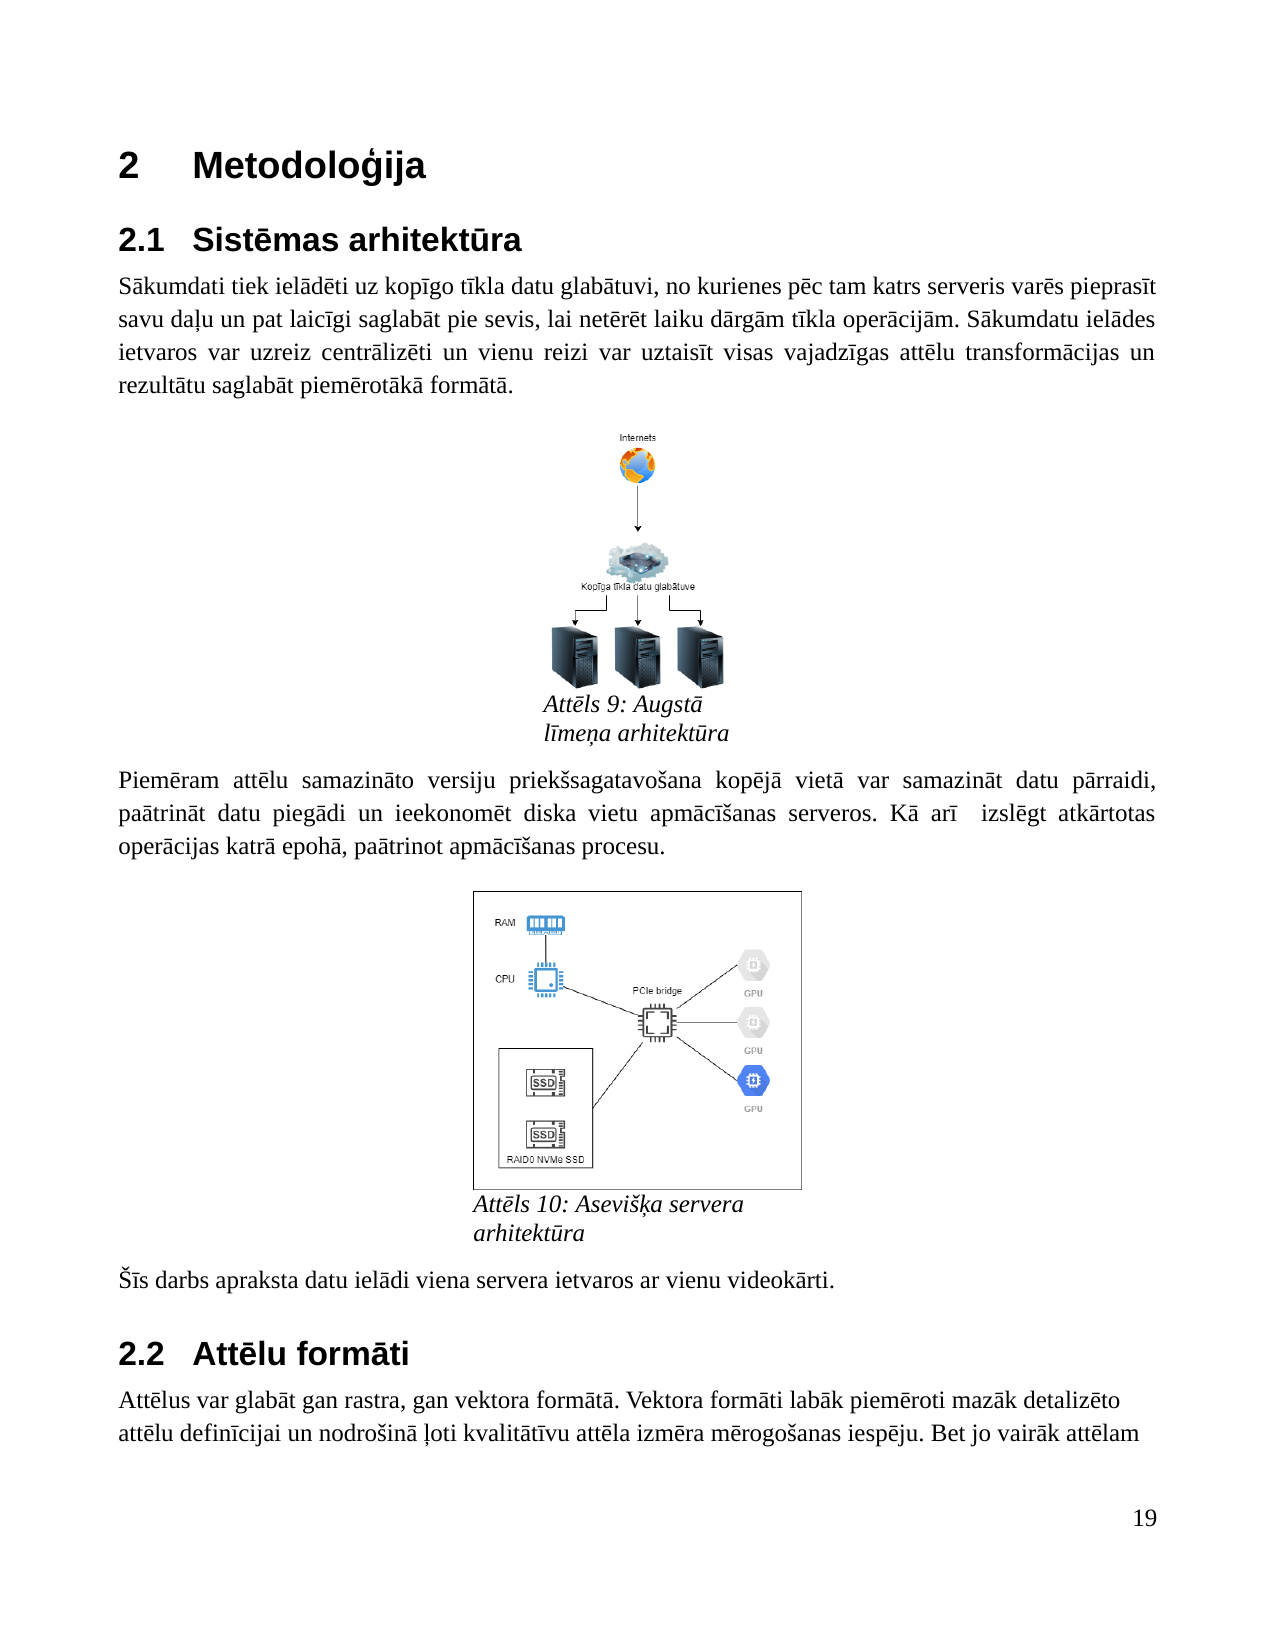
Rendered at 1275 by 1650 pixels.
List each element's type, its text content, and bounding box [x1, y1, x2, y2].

subtitle Attēlu formāti [118, 1334, 1157, 1373]
subtitle Sistēmas arhitektūra [118, 220, 1157, 259]
text Sākumdati tiek ielādēti uz kopīgo tīkla datu glabātuvi, no kurienes pēc tam katrs serveris varēs pieprasīt savu daļu un pat laicīgi saglabāt pie sevis, lai netērēt laiku dārgām tīkla operācijām. Sākumdatu ielādes ietvaros var uzreiz centrālizēti un vienu reizi var uztaisīt visas vajadzīgas attēlu transformācijas un rezultātu saglabāt piemērotākā formātā. [118, 271, 1157, 399]
subtitle Metodoloģija [118, 143, 1157, 187]
picture [473, 891, 802, 1190]
text Šīs darbs apraksta datu ielādi viena servera ietvaros ar vienu videokārti. [118, 1266, 1157, 1294]
text Attēlus var glabāt gan rastra, gan vektora formātā. Vektora formāti labāk piemēroti mazāk detalizēto attēlu definīcijai un nodrošinā ļoti kvalitātīvu attēla izmēra mērogošanas iespēju. Bet jo vairāk attēlam [118, 1385, 1157, 1447]
text Attēls 10: Asevišķa servera arhitektūra [473, 1190, 802, 1247]
text Piemēram attēlu samazināto versiju priekšsagatavošana kopējā vietā var samazināt datu pārraidi, paātrināt datu piegādi un ieekonomēt diska vietu apmācīšanas serveros. Kā arī izslēgt atkārtotas operācijas katrā epohā, paātrinot apmācīšanas procesu. [118, 765, 1157, 860]
text Attēls 9: Augstā līmeņa arhitektūra [543, 689, 732, 747]
picture [543, 430, 732, 689]
